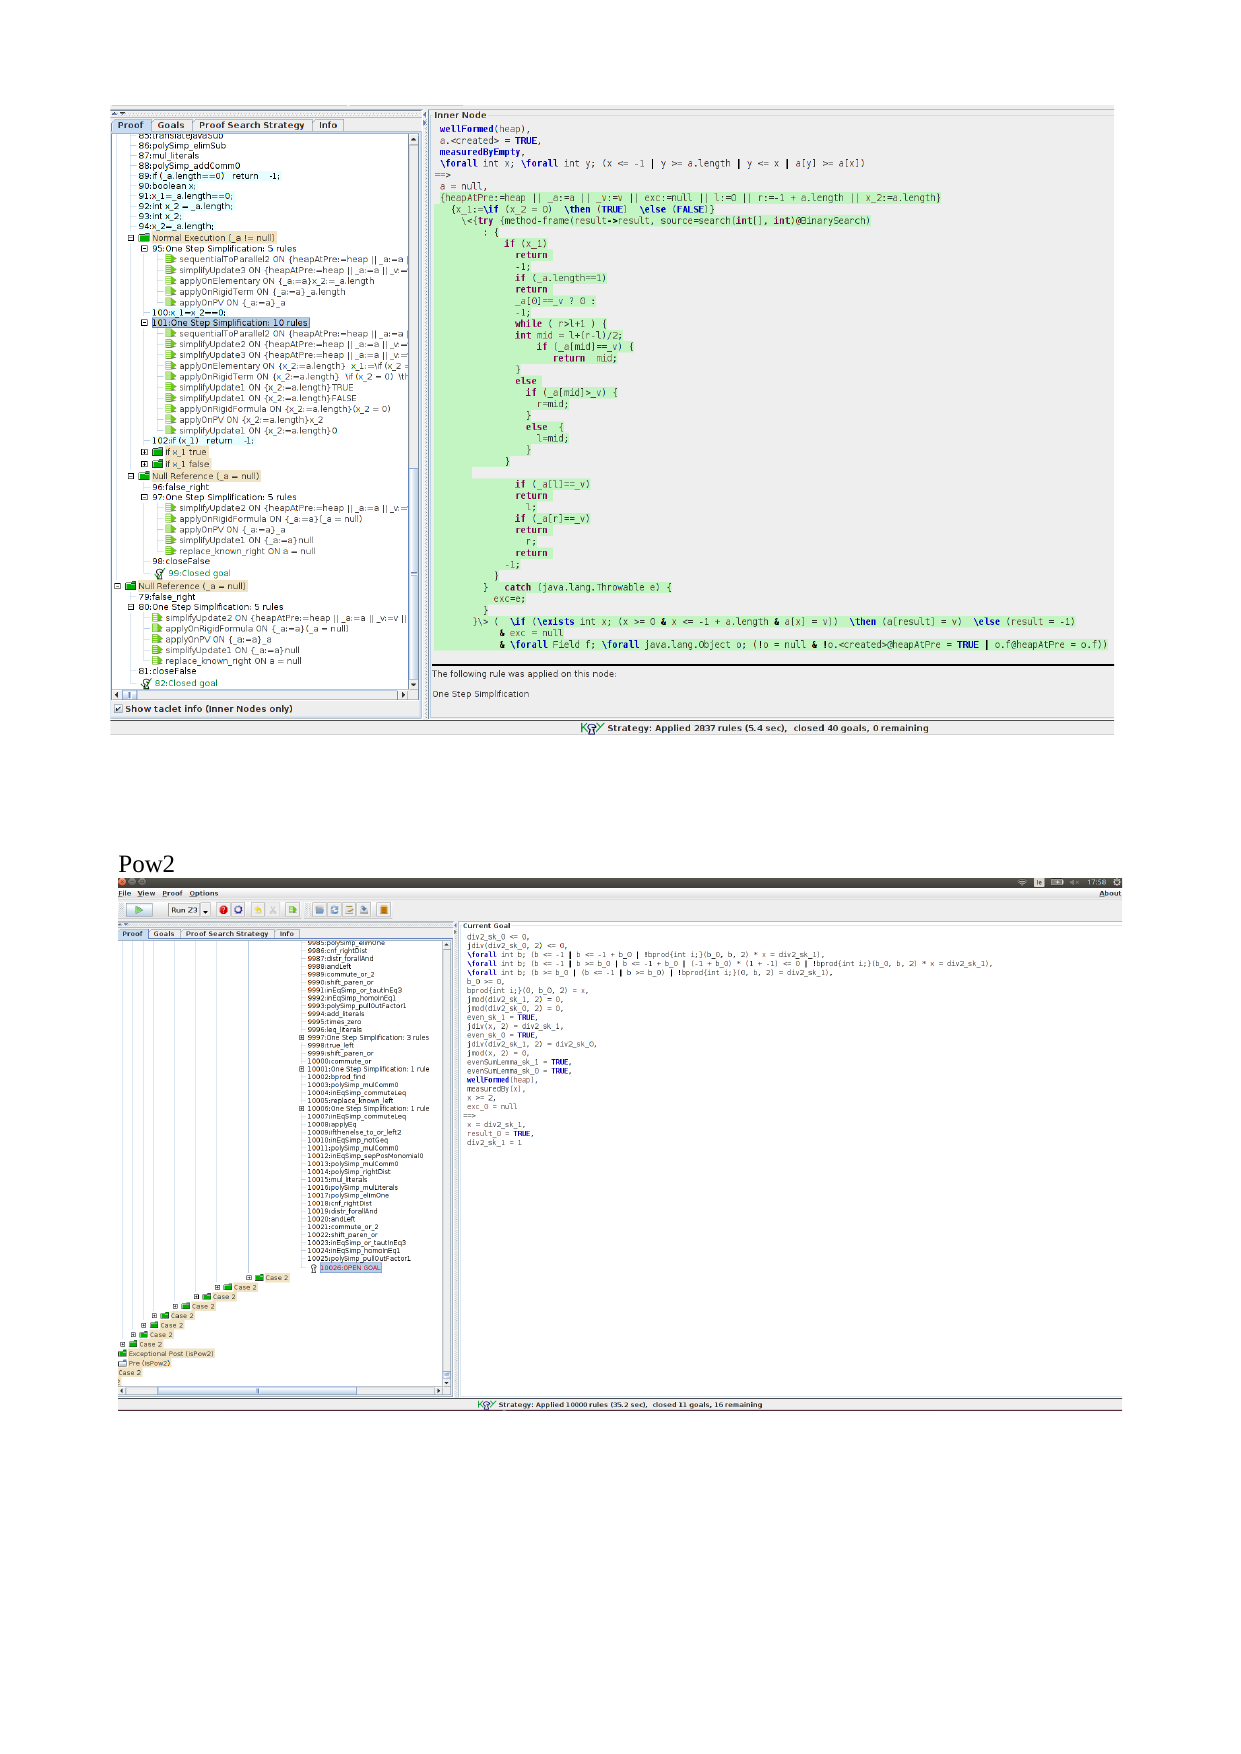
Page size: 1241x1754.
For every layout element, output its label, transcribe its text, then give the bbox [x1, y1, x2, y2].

text Pow2 [118, 849, 1122, 878]
picture [118, 878, 1123, 1411]
picture [110, 105, 1115, 735]
